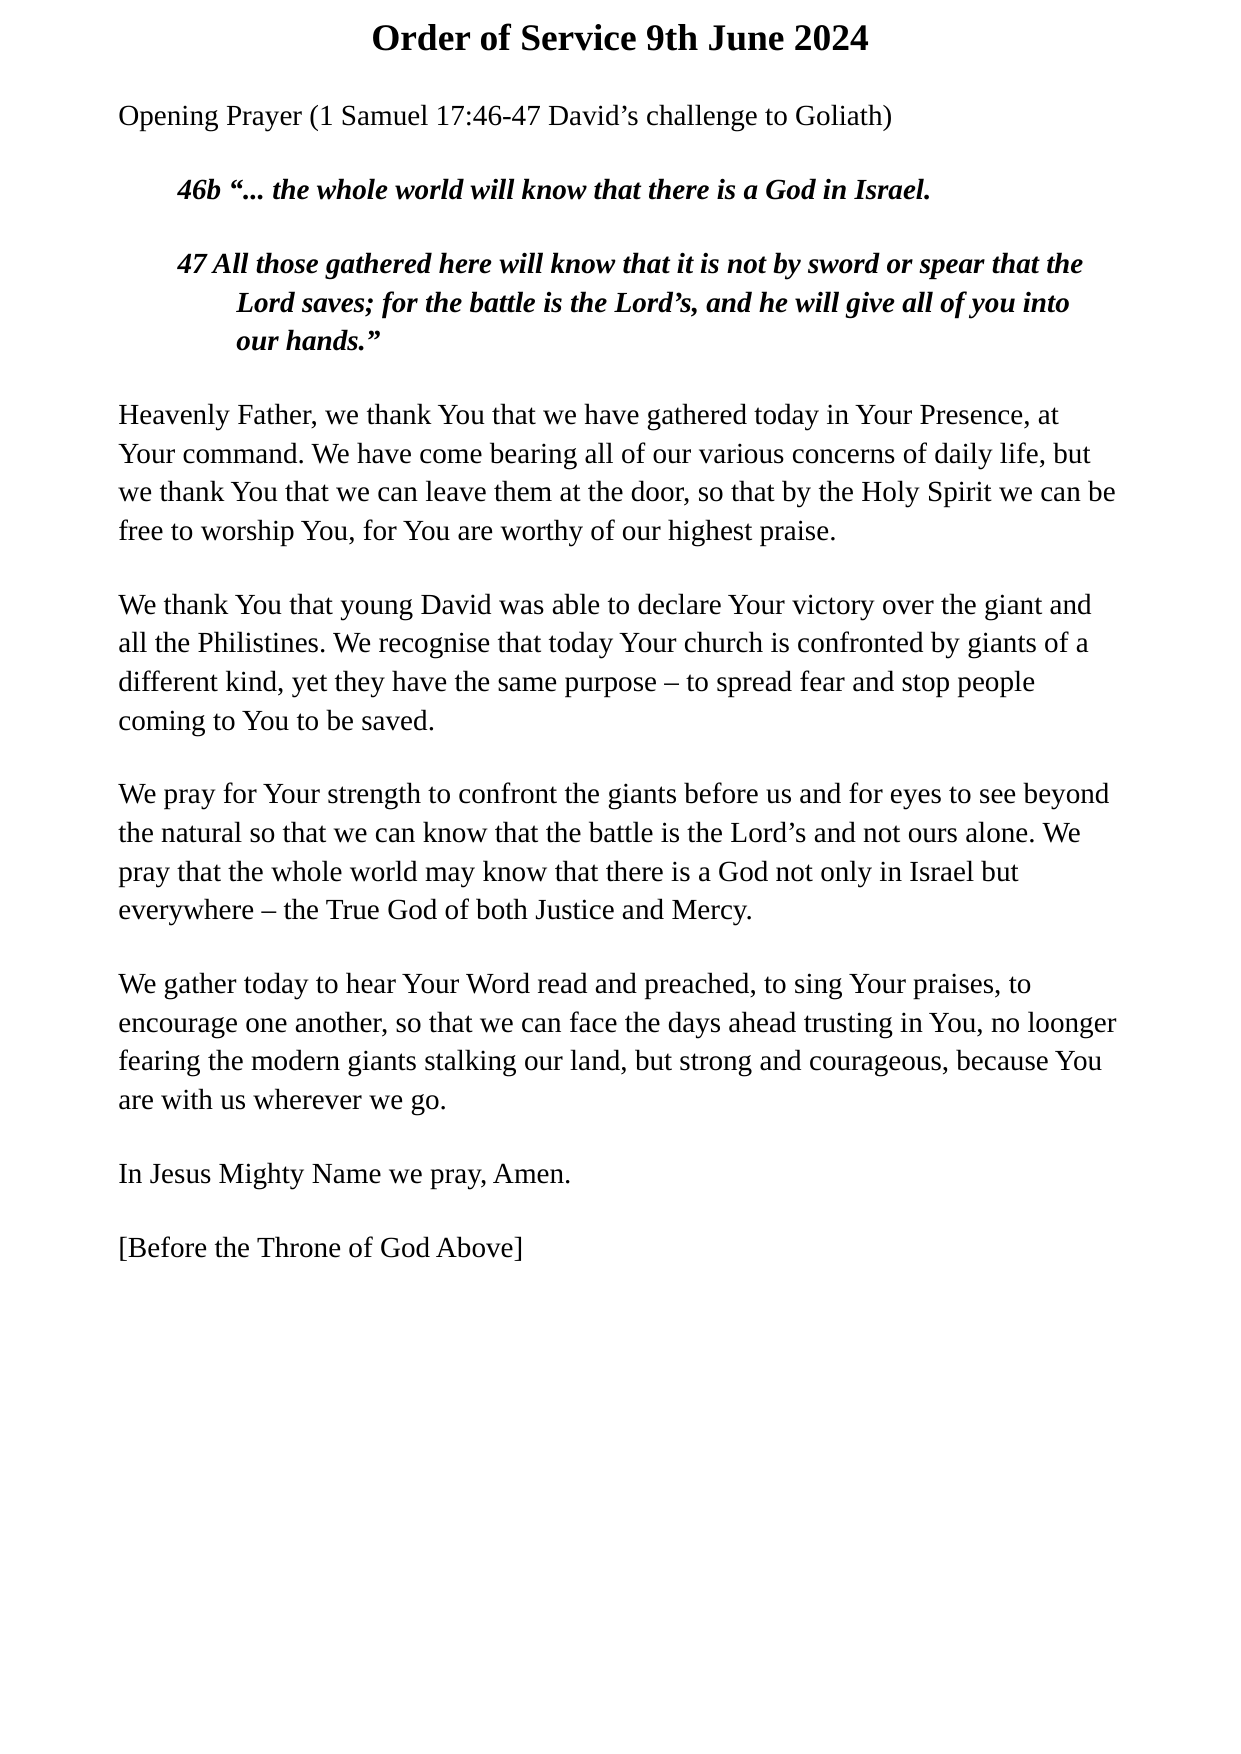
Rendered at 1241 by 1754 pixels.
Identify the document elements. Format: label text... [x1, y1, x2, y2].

text We gather today to hear Your Word read and preached, to sing Your praises, to encourage one another, so that we can face the days ahead trusting in You, no loonger fearing the modern giants stalking our land, but strong and courageous, because You are with us wherever we go. [118, 966, 1122, 1115]
text In Jesus Mighty Name we pray, Amen. [118, 1156, 1122, 1189]
text Opening Prayer (1 Samuel 17:46-47 David’s challenge to Goliath) [118, 98, 1122, 132]
text 46b “... the whole world will know that there is a God in Israel. [177, 172, 1122, 206]
text We thank You that young David was able to declare Your victory over the giant and all the Philistines. We recognise that today Your church is confronted by giants of a different kind, yet they have the same purpose – to spread fear and stop people coming to You to be saved. [118, 587, 1122, 736]
text [Before the Throne of God Above] [118, 1230, 1122, 1263]
text 47 All those gathered here will know that it is not by sword or spear that the Lord saves; for the battle is the Lord’s, and he will give all of you into our hands.” [177, 246, 1122, 357]
text Heavenly Father, we thank You that we have gathered today in Your Presence, at Your command. We have come bearing all of our various concerns of daily life, but we thank You that we can leave them at the door, so that by the Holy Spirit we can be free to worship You, for You are worthy of our highest praise. [118, 397, 1122, 547]
text We pray for Your strength to confront the giants before us and for eyes to see beyond the natural so that we can know that the battle is the Lord’s and not ours alone. We pray that the whole world may know that there is a God not only in Israel but everywhere – the True God of both Justice and Mercy. [118, 777, 1122, 926]
